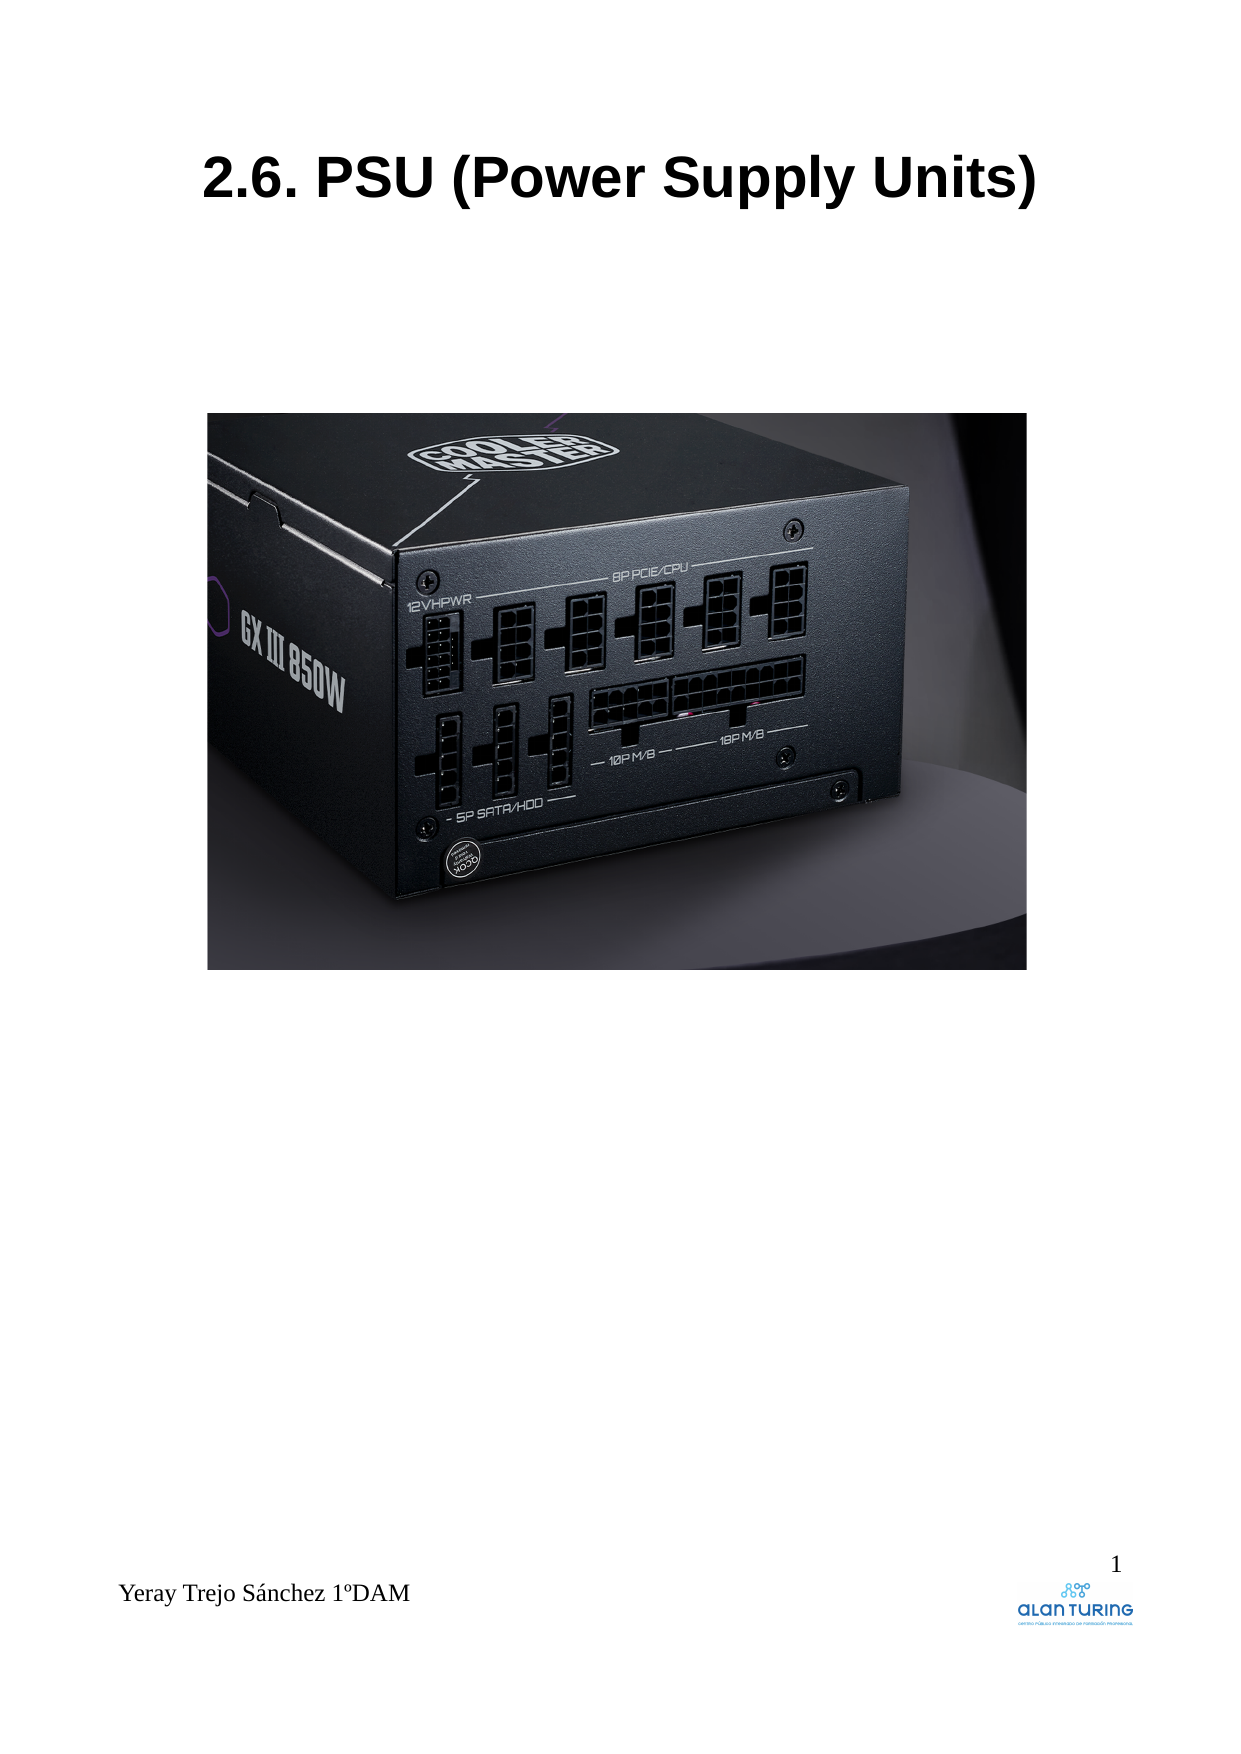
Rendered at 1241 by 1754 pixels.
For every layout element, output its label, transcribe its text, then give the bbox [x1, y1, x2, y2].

picture [1017, 1582, 1133, 1626]
picture [207, 413, 1027, 970]
title 2.6. PSU (Power Supply Units) [118, 143, 1122, 210]
